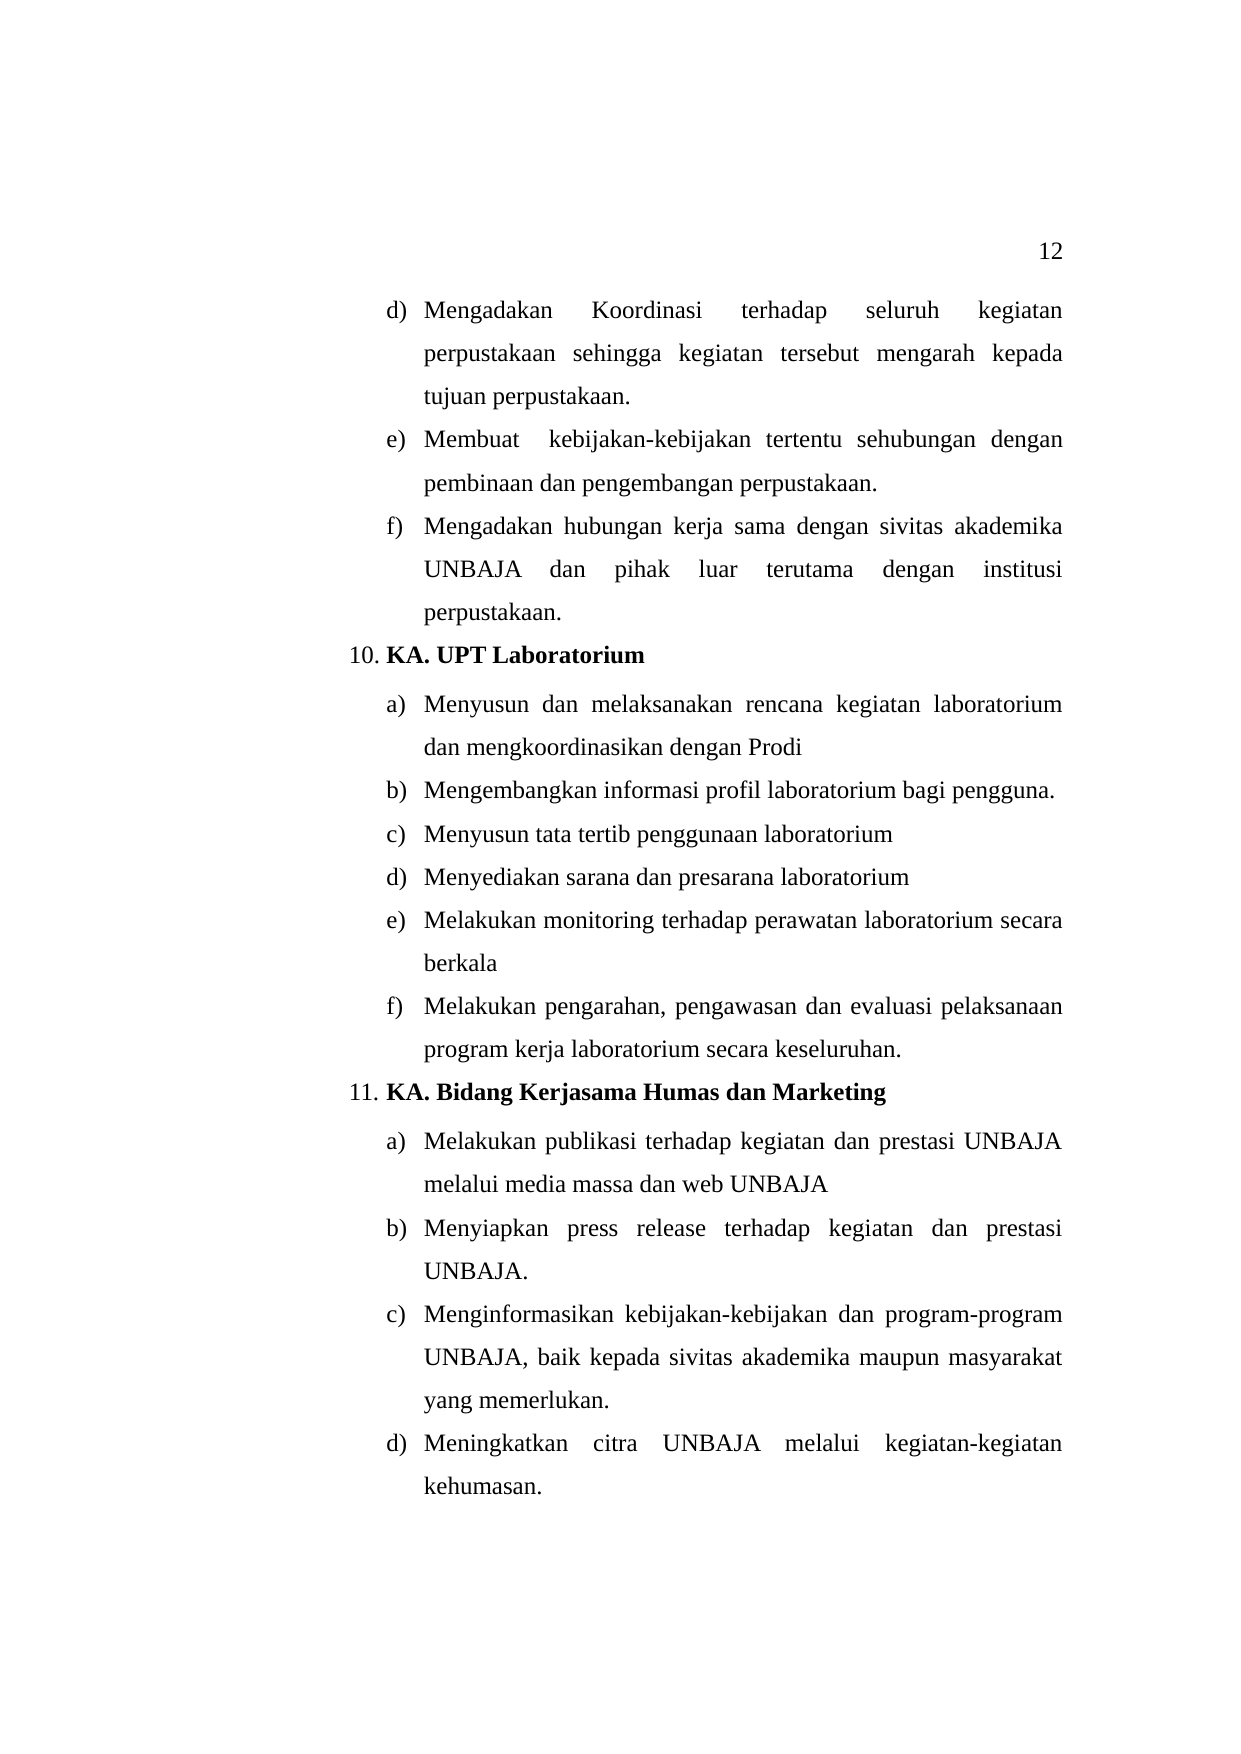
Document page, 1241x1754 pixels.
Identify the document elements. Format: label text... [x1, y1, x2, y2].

list Menyusun tata tertib penggunaan laboratorium [386, 819, 1063, 847]
list Mengadakan Koordinasi terhadap seluruh kegiatan perpustakaan sehingga kegiatan tersebut mengarah kepada tujuan perpustakaan. [386, 295, 1063, 410]
list Menyiapkan press release terhadap kegiatan dan prestasi UNBAJA. [386, 1213, 1063, 1284]
list Meningkatkan citra UNBAJA melalui kegiatan-kegiatan kehumasan. [386, 1428, 1063, 1500]
list Menginformasikan kebijakan-kebijakan dan program-program UNBAJA, baik kepada sivitas akademika maupun masyarakat yang memerlukan. [386, 1299, 1063, 1414]
list KA. UPT Laboratorium [349, 640, 1063, 669]
list Membuat kebijakan-kebijakan tertentu sehubungan dengan pembinaan dan pengembangan perpustakaan. [386, 424, 1063, 496]
list Melakukan pengarahan, pengawasan dan evaluasi pelaksanaan program kerja laboratorium secara keseluruhan. [386, 991, 1063, 1063]
list Mengadakan hubungan kerja sama dengan sivitas akademika UNBAJA dan pihak luar terutama dengan institusi perpustakaan. [386, 511, 1063, 626]
list KA. Bidang Kerjasama Humas dan Marketing [349, 1077, 1063, 1106]
list Menyediakan sarana dan presarana laboratorium [386, 862, 1063, 891]
list Mengembangkan informasi profil laboratorium bagi pengguna. [386, 776, 1063, 804]
list Melakukan publikasi terhadap kegiatan dan prestasi UNBAJA melalui media massa dan web UNBAJA [386, 1126, 1063, 1198]
list Melakukan monitoring terhadap perawatan laboratorium secara berkala [386, 905, 1063, 977]
list Menyusun dan melaksanakan rencana kegiatan laboratorium dan mengkoordinasikan dengan Prodi [386, 689, 1063, 761]
